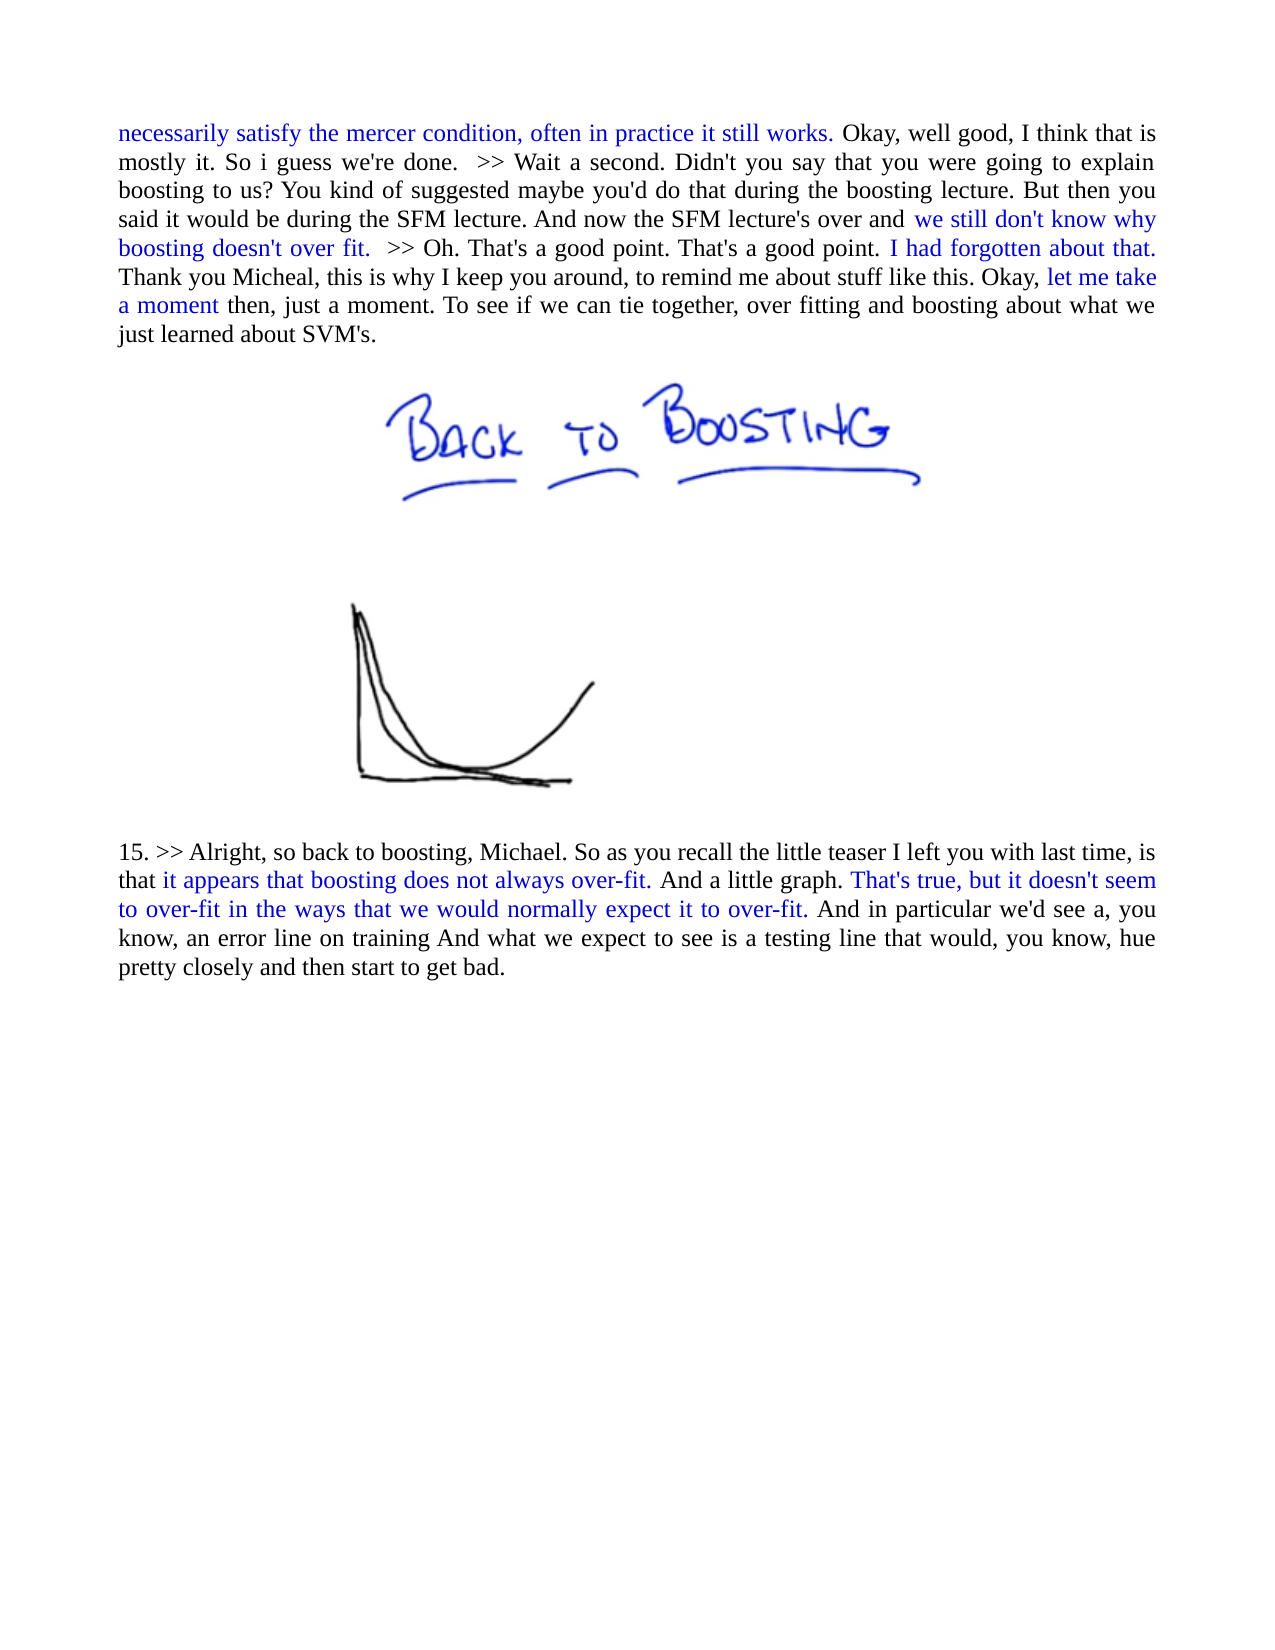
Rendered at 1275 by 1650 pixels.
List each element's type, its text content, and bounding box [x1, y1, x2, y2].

picture [346, 376, 929, 794]
text necessarily satisfy the mercer condition, often in practice it still works. Okay, well good, I think that is mostly it. So i guess we're done. >> Wait a second. Didn't you say that you were going to explain boosting to us? You kind of suggested maybe you'd do that during the boosting lecture. But then you said it would be during the SFM lecture. And now the SFM lecture's over and we still don't know why boosting doesn't over fit. >> Oh. That's a good point. That's a good point. I had forgotten about that. Thank you Micheal, this is why I keep you around, to remind me about stuff like this. Okay, let me take a moment then, just a moment. To see if we can tie together, over fitting and boosting about what we just learned about SVM's. [118, 118, 1157, 348]
text 15. >> Alright, so back to boosting, Michael. So as you recall the little teaser I left you with last time, is that it appears that boosting does not always over-fit. And a little graph. That's true, but it doesn't seem to over-fit in the ways that we would normally expect it to over-fit. And in particular we'd see a, you know, an error line on training And what we expect to see is a testing line that would, you know, hue pretty closely and then start to get bad. [118, 837, 1157, 981]
